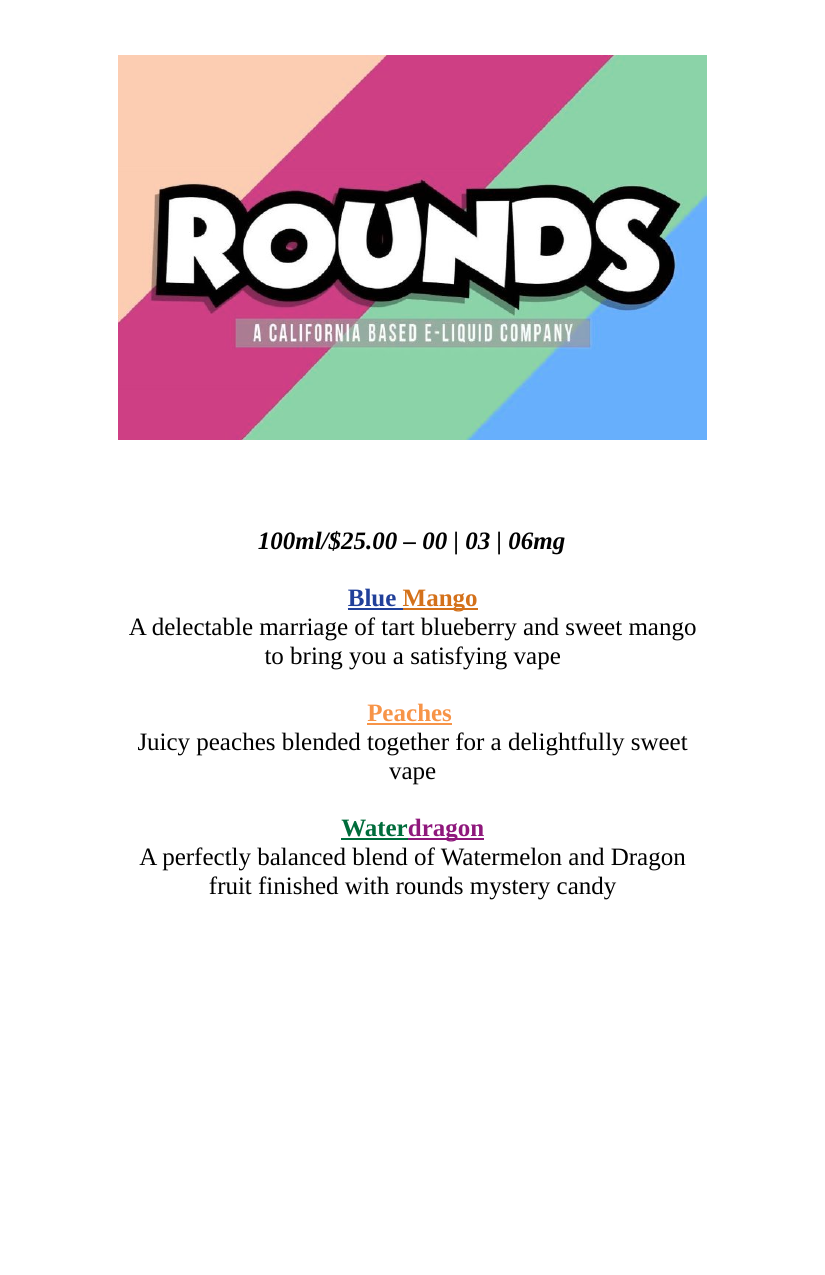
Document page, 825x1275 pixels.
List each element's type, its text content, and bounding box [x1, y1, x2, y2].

text 100ml/$25.00 – 00 | 03 | 06mg [118, 526, 707, 555]
text Peaches [118, 698, 707, 727]
text A perfectly balanced blend of Watermelon and Dragon fruit finished with rounds mystery candy [118, 842, 707, 900]
picture [118, 55, 707, 440]
text A delectable marriage of tart blueberry and sweet mango to bring you a satisfying vape [118, 612, 707, 670]
text Waterdragon [118, 813, 707, 842]
text Juicy peaches blended together for a delightfully sweet vape [118, 727, 707, 785]
text Blue Mango [118, 583, 707, 612]
